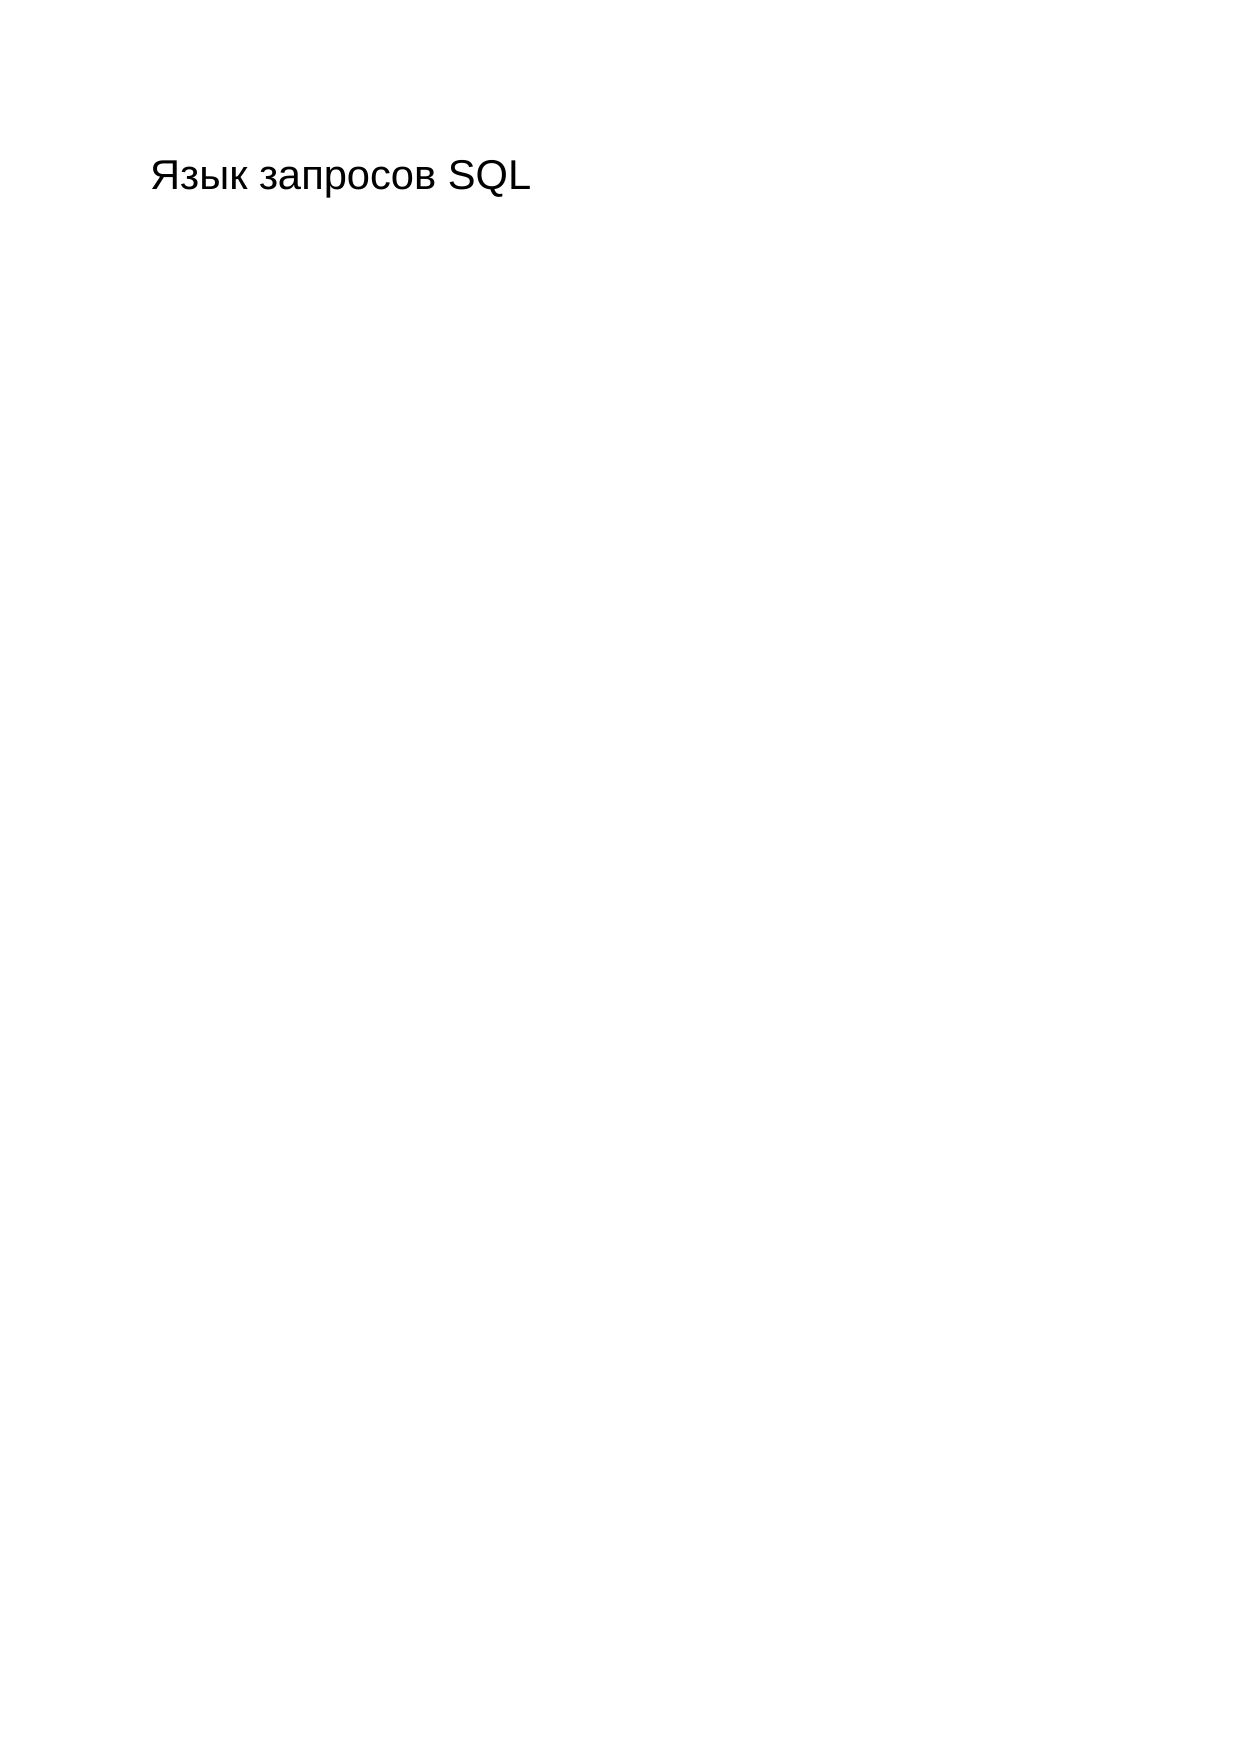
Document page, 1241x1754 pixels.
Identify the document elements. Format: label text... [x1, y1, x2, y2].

subtitle Язык запросов SQL [150, 150, 1090, 198]
